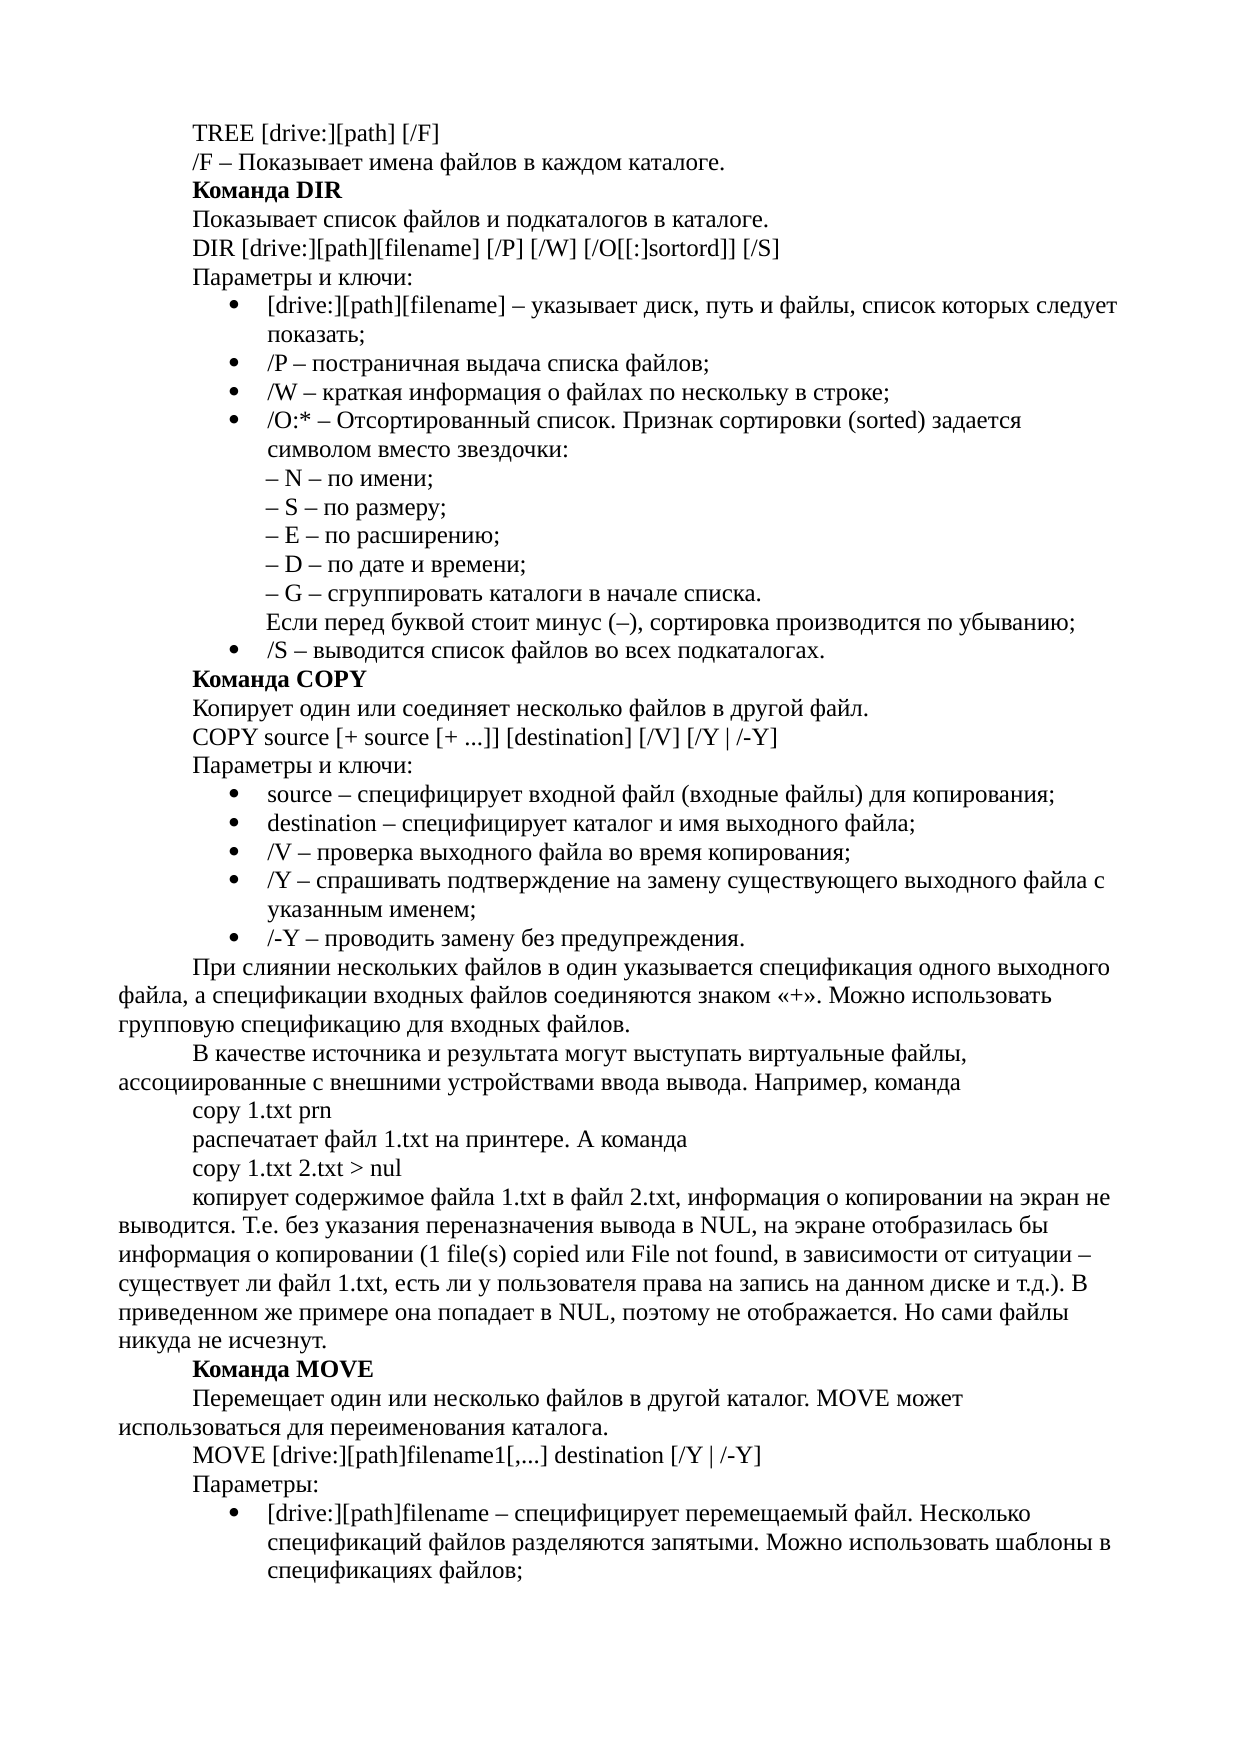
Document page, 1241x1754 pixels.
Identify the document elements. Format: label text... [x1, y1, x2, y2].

text Перемещает один или несколько файлов в другой каталог. MOVE может использоваться для переименования каталога. [118, 1383, 1122, 1441]
list source – специфицирует входной файл (входные файлы) для копирования; [229, 779, 1122, 808]
text – E – по расширению; [266, 521, 1122, 549]
text Если перед буквой стоит минус (–), сортировка производится по убыванию; [192, 607, 1122, 636]
text Команда DIR [118, 176, 1122, 204]
text В качестве источника и результата могут выступать виртуальные файлы, ассоциированные с внешними устройствами ввода вывода. Например, команда [118, 1038, 1122, 1096]
text – G – сгруппировать каталоги в начале списка. [266, 578, 1122, 607]
text – D – по дате и времени; [266, 549, 1122, 578]
text /F – Показывает имена файлов в каждом каталоге. [118, 147, 1122, 176]
text MOVE [drive:][path]filename1[,...] destination [/Y | /-Y] [118, 1441, 1122, 1469]
list destination – специфицирует каталог и имя выходного файла; [229, 808, 1122, 837]
list [drive:][path][filename] – указывает диск, путь и файлы, список которых следует показать; [229, 291, 1122, 348]
list /V – проверка выходного файла во время копирования; [229, 837, 1122, 866]
text распечатает файл 1.txt на принтере. А команда [118, 1124, 1122, 1153]
text Копирует один или соединяет несколько файлов в другой файл. [118, 693, 1122, 722]
text – N – по имени; [266, 463, 1122, 492]
text При слиянии нескольких файлов в один указывается спецификация одного выходного файла, а спецификации входных файлов соединяются знаком «+». Можно использовать групповую спецификацию для входных файлов. [118, 952, 1122, 1038]
text copy 1.txt prn [118, 1096, 1122, 1124]
list /S – выводится список файлов во всех подкаталогах. [229, 636, 1122, 664]
list [drive:][path]filename – специфицирует перемещаемый файл. Несколько спецификаций файлов разделяются запятыми. Можно использовать шаблоны в спецификациях файлов; [229, 1498, 1122, 1584]
text Команда COPY [118, 664, 1122, 693]
text Команда MOVE [118, 1354, 1122, 1383]
text Параметры: [118, 1469, 1122, 1498]
list /P – постраничная выдача списка файлов; [229, 348, 1122, 377]
text Показывает список файлов и подкаталогов в каталоге. [118, 204, 1122, 233]
text copy 1.txt 2.txt > nul [118, 1153, 1122, 1182]
list /-Y – проводить замену без предупреждения. [229, 923, 1122, 952]
text Параметры и ключи: [118, 751, 1122, 779]
text копирует содержимое файла 1.txt в файл 2.txt, информация о копировании на экран не выводится. Т.е. без указания переназначения вывода в NUL, на экране отобразилась бы информация о копировании (1 file(s) copied или File not found, в зависимости от ситуации – существует ли файл 1.txt, есть ли у пользователя права на запись на данном диске и т.д.). В приведенном же примере она попадает в NUL, поэтому не отображается. Но сами файлы никуда не исчезнут. [118, 1182, 1122, 1354]
text – S – по размеру; [266, 492, 1122, 521]
list /Y – спрашивать подтверждение на замену существующего выходного файла с указанным именем; [229, 866, 1122, 923]
text TREE [drive:][path] [/F] [118, 118, 1122, 147]
list /W – краткая информация о файлах по нескольку в строке; [229, 377, 1122, 406]
text DIR [drive:][path][filename] [/P] [/W] [/O[[:]sortord]] [/S] [118, 233, 1122, 262]
list /O:* – Отсортированный список. Признак сортировки (sorted) задается символом вместо звездочки: [229, 406, 1122, 463]
text COPY source [+ source [+ ...]] [destination] [/V] [/Y | /-Y] [118, 722, 1122, 751]
text Параметры и ключи: [118, 262, 1122, 291]
